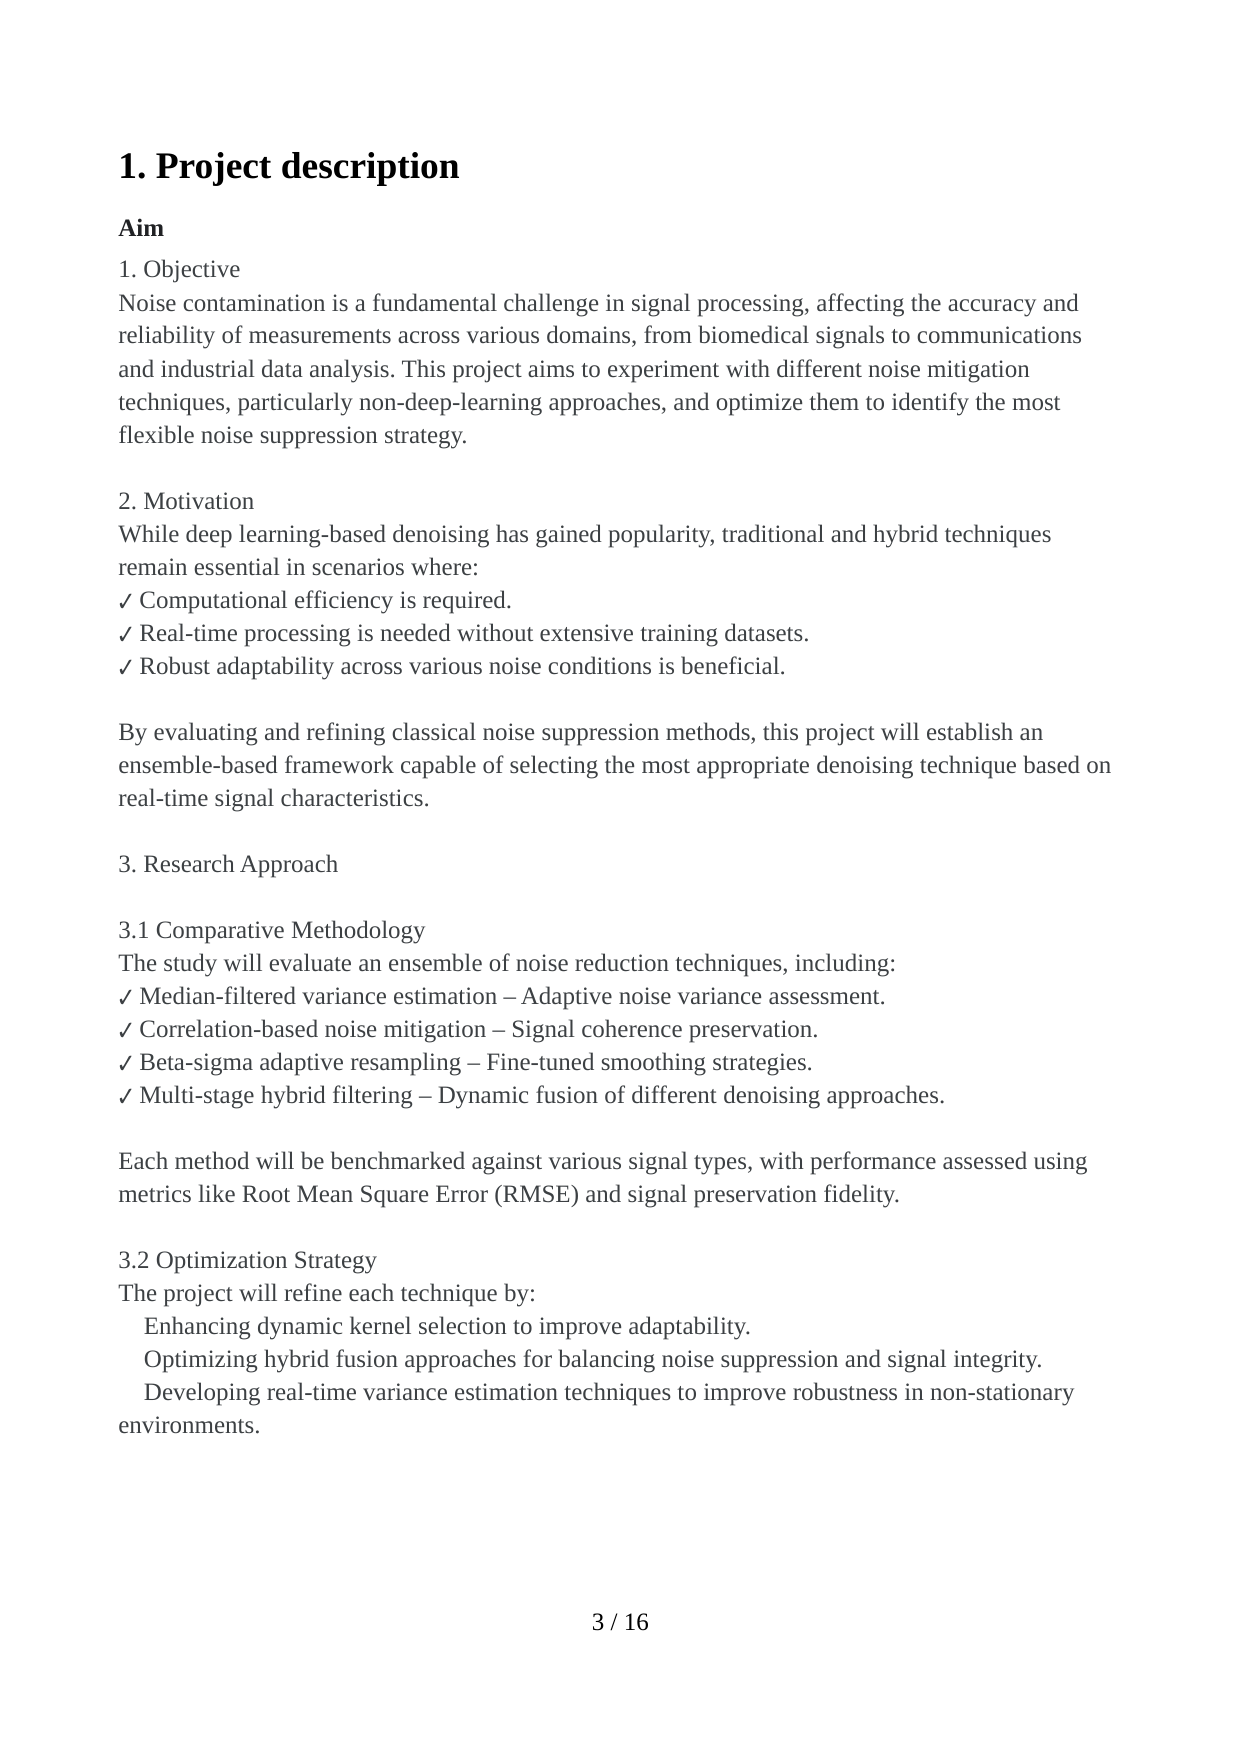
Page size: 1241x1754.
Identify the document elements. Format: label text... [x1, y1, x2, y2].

text 1. Objective Noise contamination is a fundamental challenge in signal processing, affecting the accuracy and reliability of measurements across various domains, from biomedical signals to communications and industrial data analysis. This project aims to experiment with different noise mitigation techniques, particularly non-deep-learning approaches, and optimize them to identify the most flexible noise suppression strategy. 2. Motivation While deep learning-based denoising has gained popularity, traditional and hybrid techniques remain essential in scenarios where: ✔ Computational efficiency is required. ✔ Real-time processing is needed without extensive training datasets. ✔ Robust adaptability across various noise conditions is beneficial. By evaluating and refining classical noise suppression methods, this project will establish an ensemble-based framework capable of selecting the most appropriate denoising technique based on real-time signal characteristics. 3. Research Approach 3.1 Comparative Methodology The study will evaluate an ensemble of noise reduction techniques, including: ✔ Median-filtered variance estimation – Adaptive noise variance assessment. ✔ Correlation-based noise mitigation – Signal coherence preservation. ✔ Beta-sigma adaptive resampling – Fine-tuned smoothing strategies. ✔ Multi-stage hybrid filtering – Dynamic fusion of different denoising approaches. Each method will be benchmarked against various signal types, with performance assessed using metrics like Root Mean Square Error (RMSE) and signal preservation fidelity. 3.2 Optimization Strategy The project will refine each technique by: ✅ Enhancing dynamic kernel selection to improve adaptability. ✅ Optimizing hybrid fusion approaches for balancing noise suppression and signal integrity. ✅ Developing real-time variance estimation techniques to improve robustness in non-stationary environments. [118, 254, 1122, 1439]
subtitle Aim [118, 213, 1122, 242]
subtitle 1. Project description [118, 143, 1122, 186]
